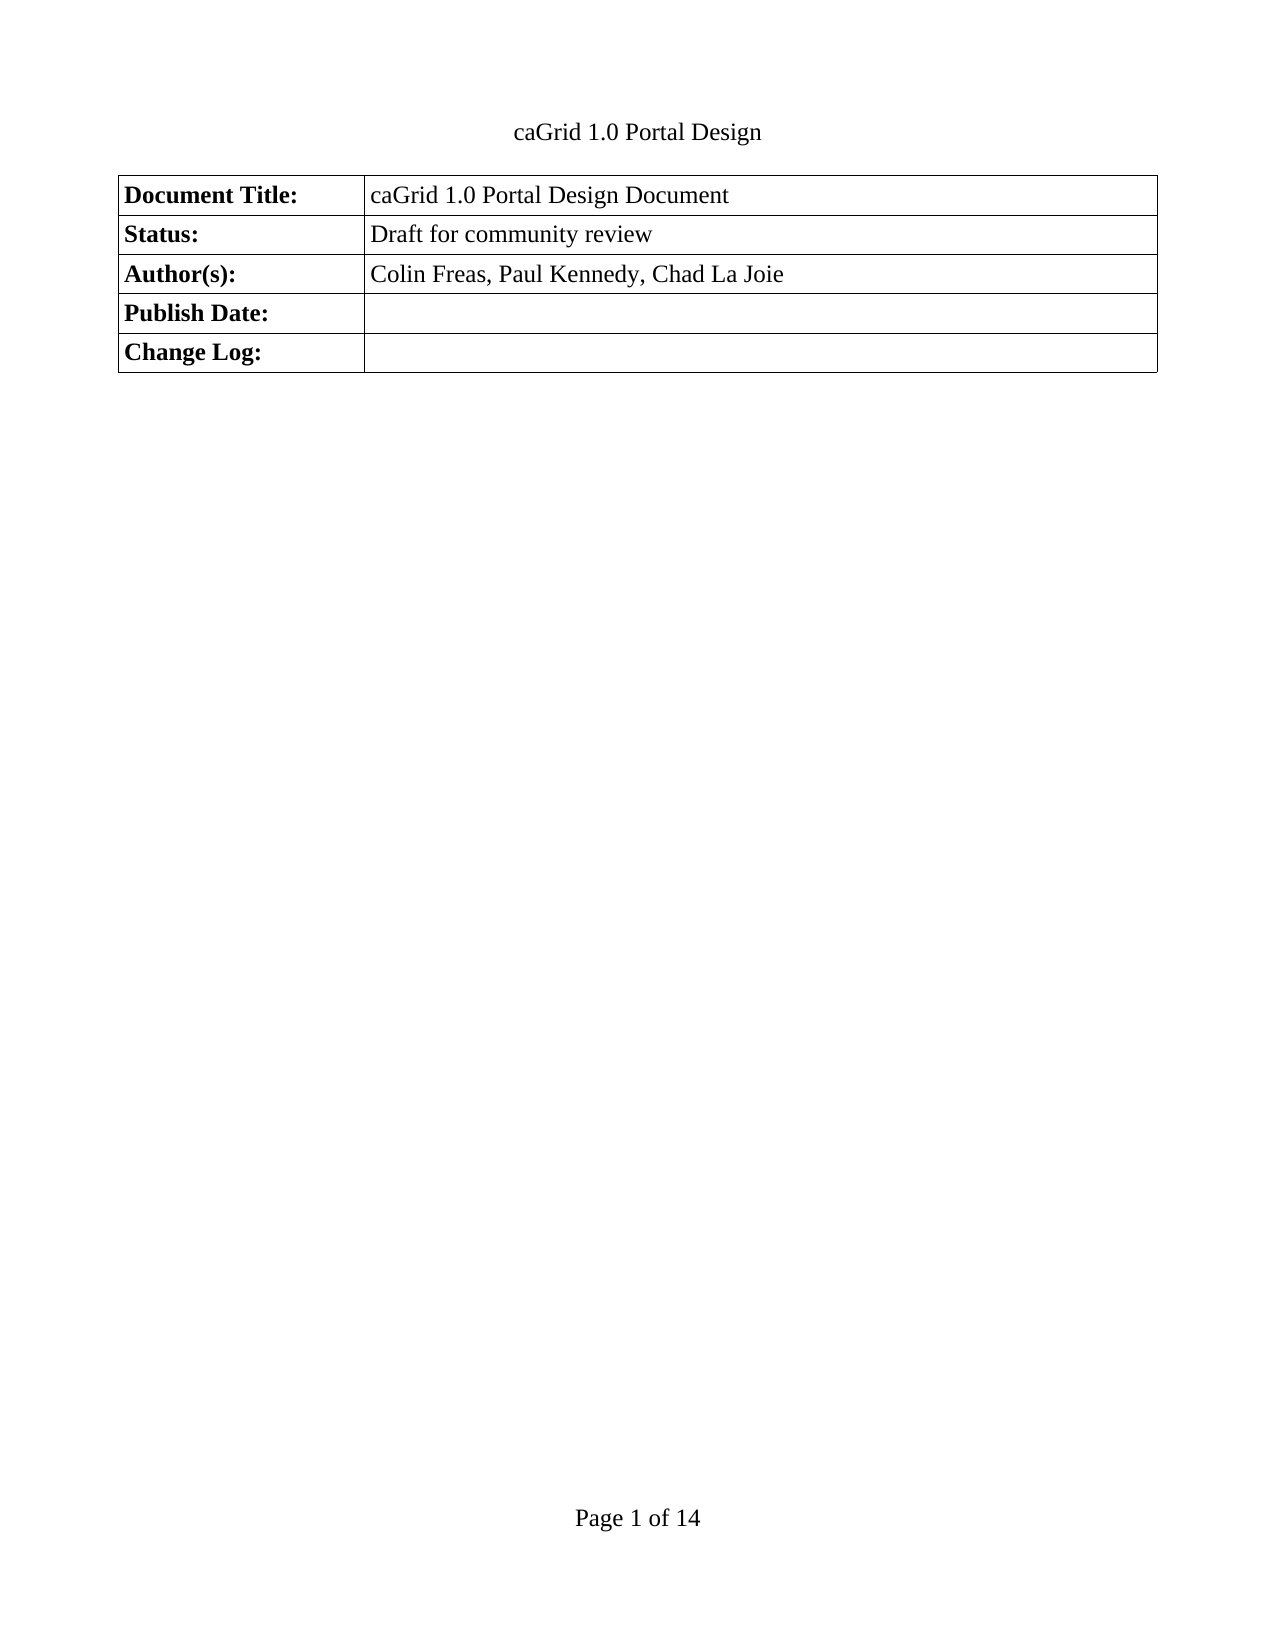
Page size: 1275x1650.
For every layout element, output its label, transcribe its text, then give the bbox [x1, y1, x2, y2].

table_cell Author(s): [119, 255, 364, 293]
table_cell [365, 334, 1157, 372]
table_cell Status: [119, 216, 364, 254]
table_cell [365, 294, 1157, 332]
table_cell Draft for community review [365, 216, 1157, 254]
table_header Document Title: [119, 176, 364, 214]
table_cell Publish Date: [119, 294, 364, 332]
table_header caGrid 1.0 Portal Design Document [365, 176, 1157, 214]
table_cell Colin Freas, Paul Kennedy, Chad La Joie [365, 255, 1157, 293]
table_cell Change Log: [119, 334, 364, 372]
